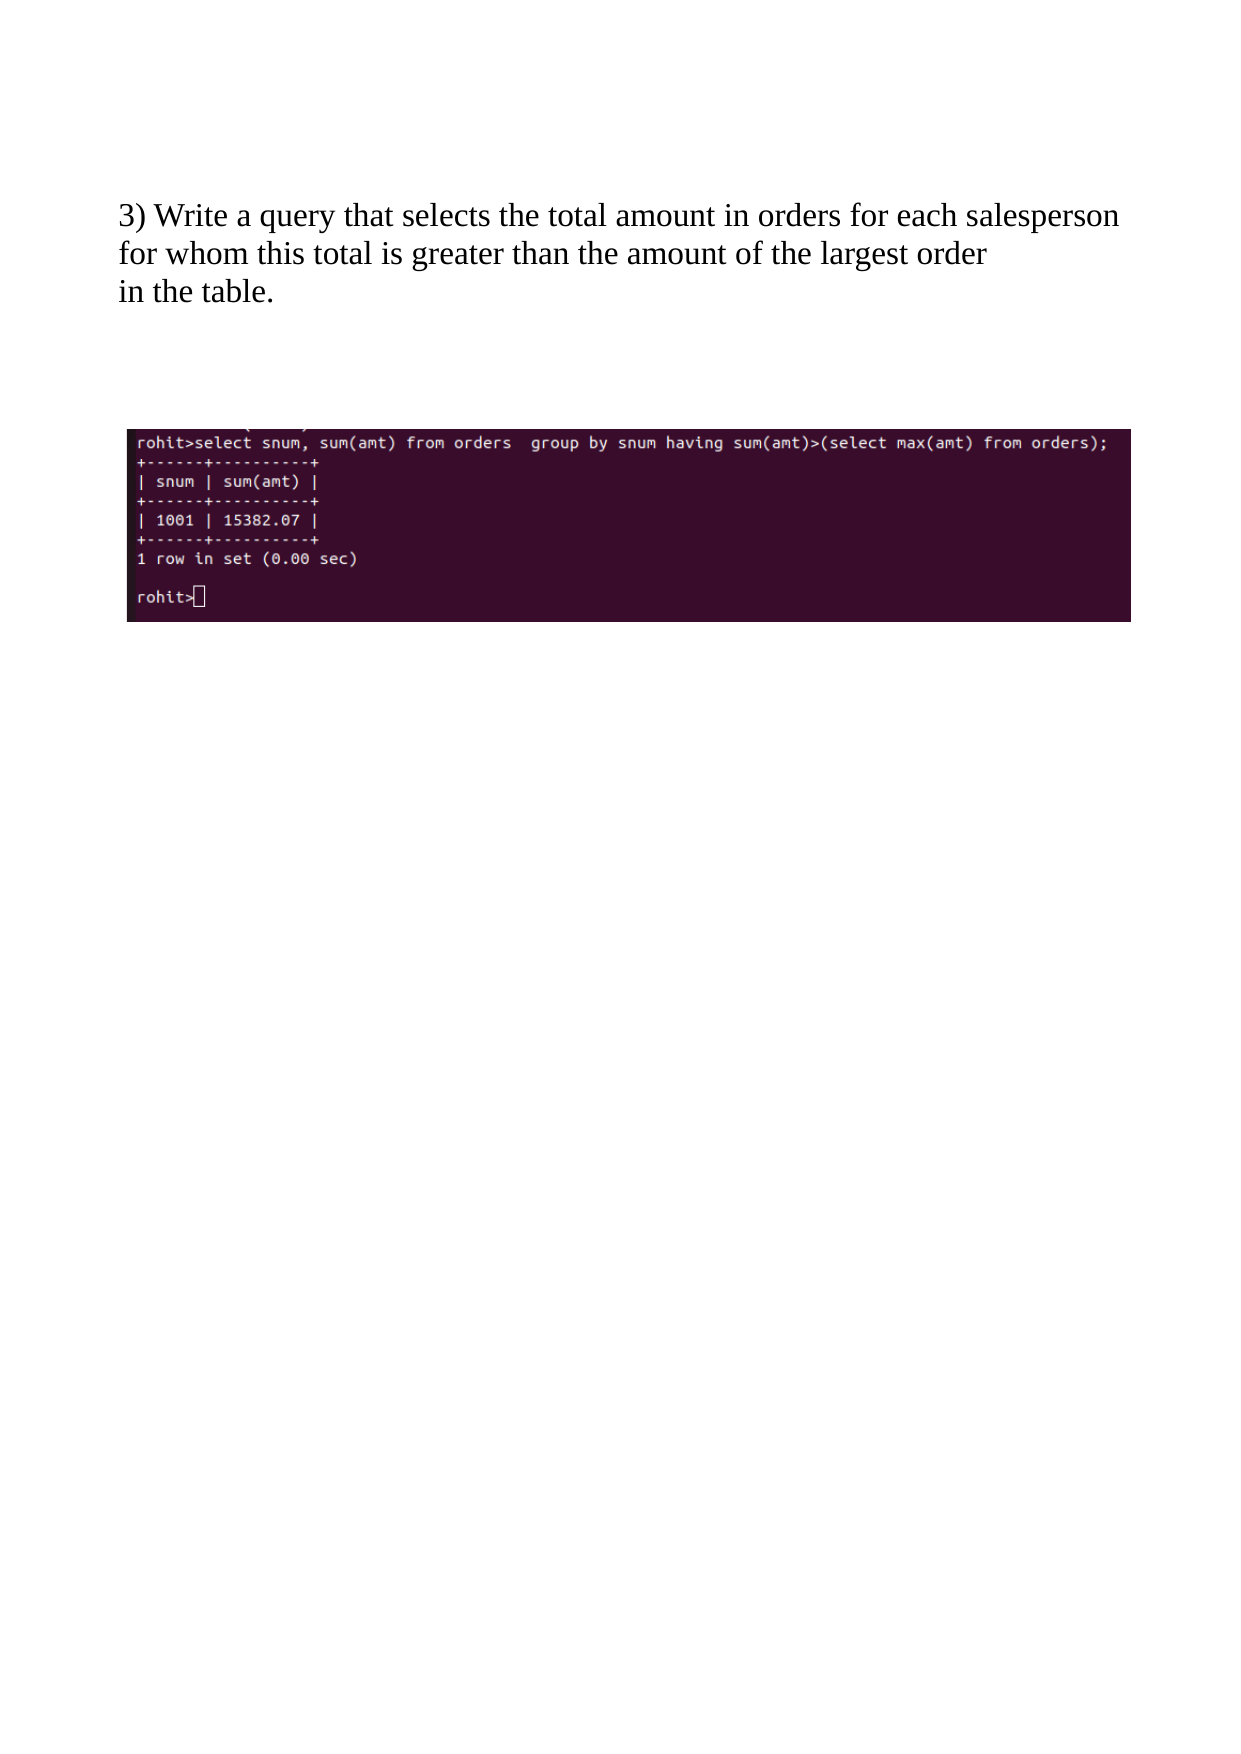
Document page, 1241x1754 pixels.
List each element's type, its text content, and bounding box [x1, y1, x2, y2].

text in the table. [118, 271, 1122, 310]
picture [126, 429, 1131, 622]
text 3) Write a query that selects the total amount in orders for each salesperson for whom this total is greater than the amount of the largest order [118, 195, 1122, 271]
